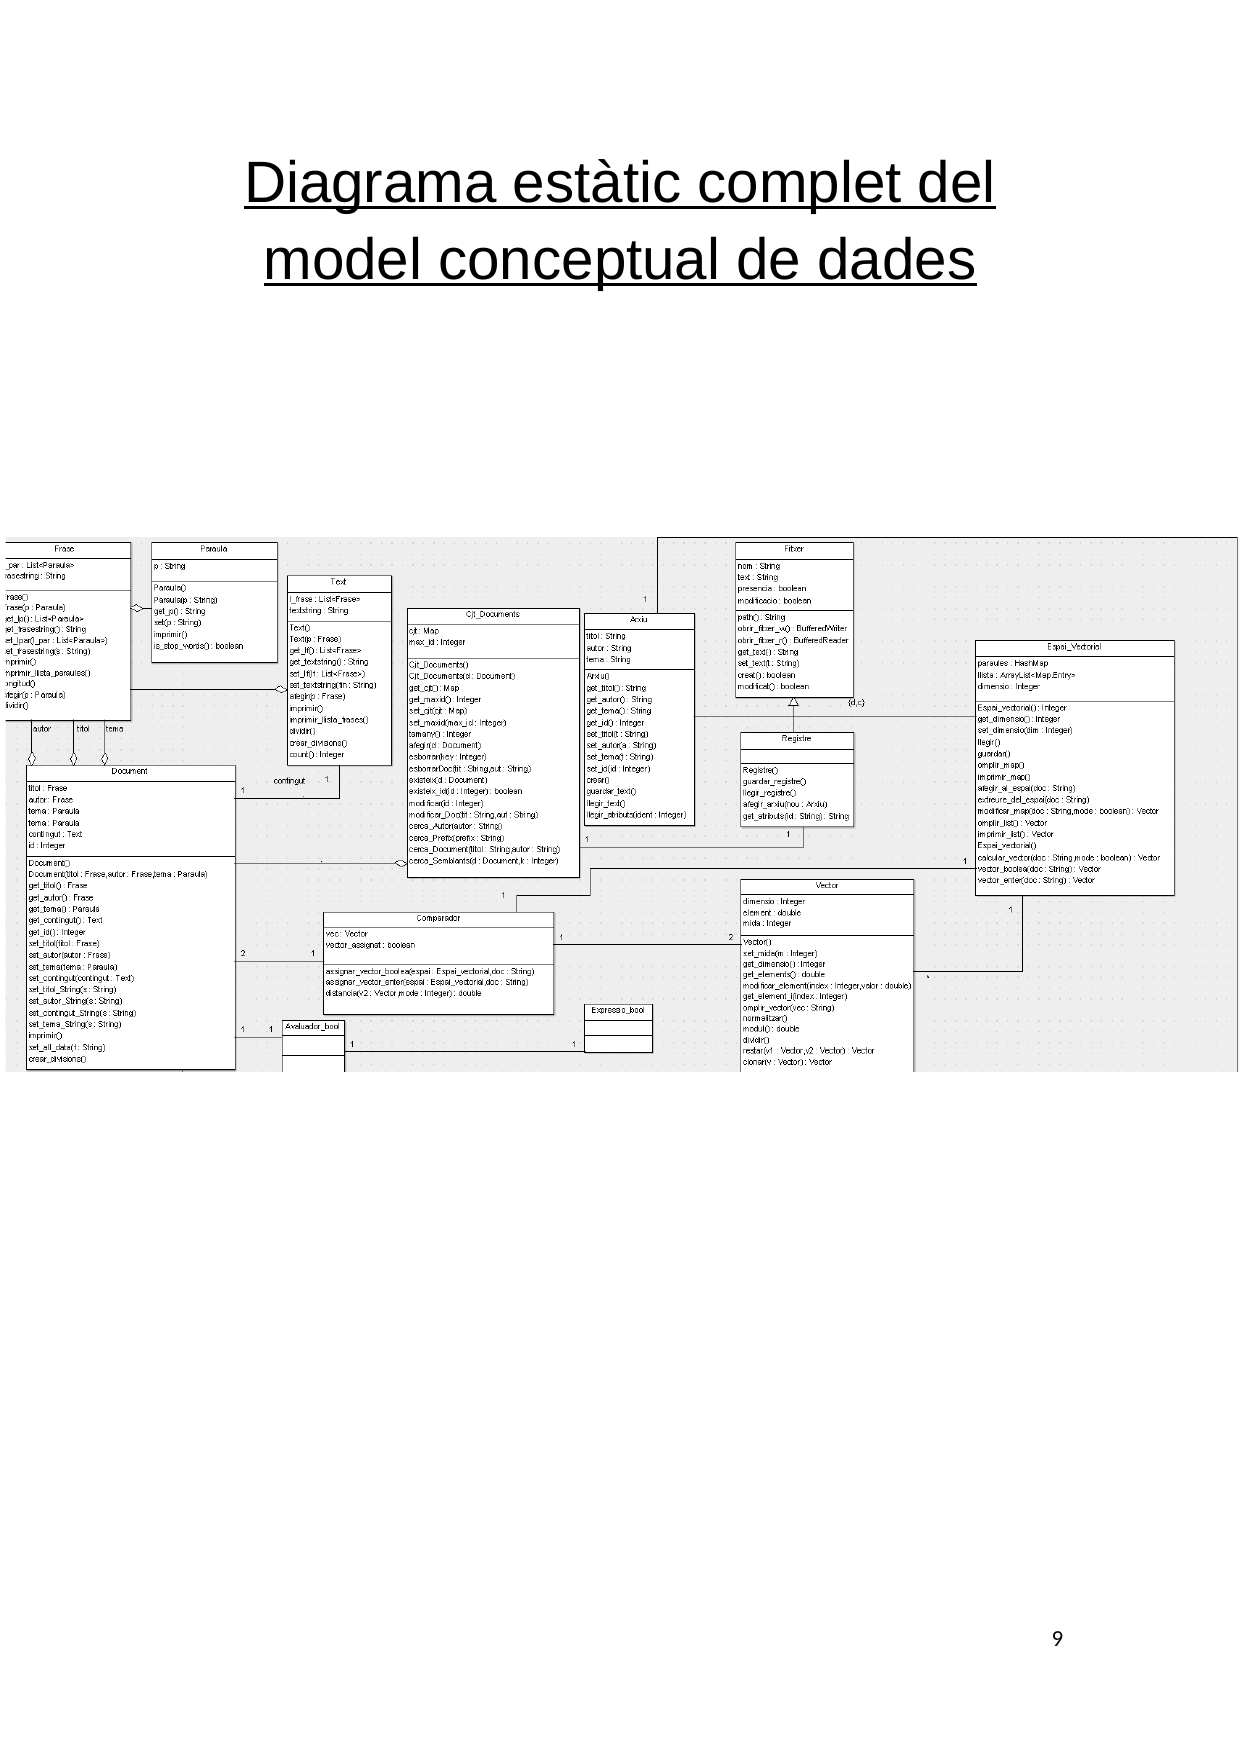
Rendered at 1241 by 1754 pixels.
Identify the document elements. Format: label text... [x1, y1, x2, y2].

picture [5, 537, 1240, 1072]
text Diagrama estàtic complet del model conceptual de dades [177, 148, 1063, 292]
